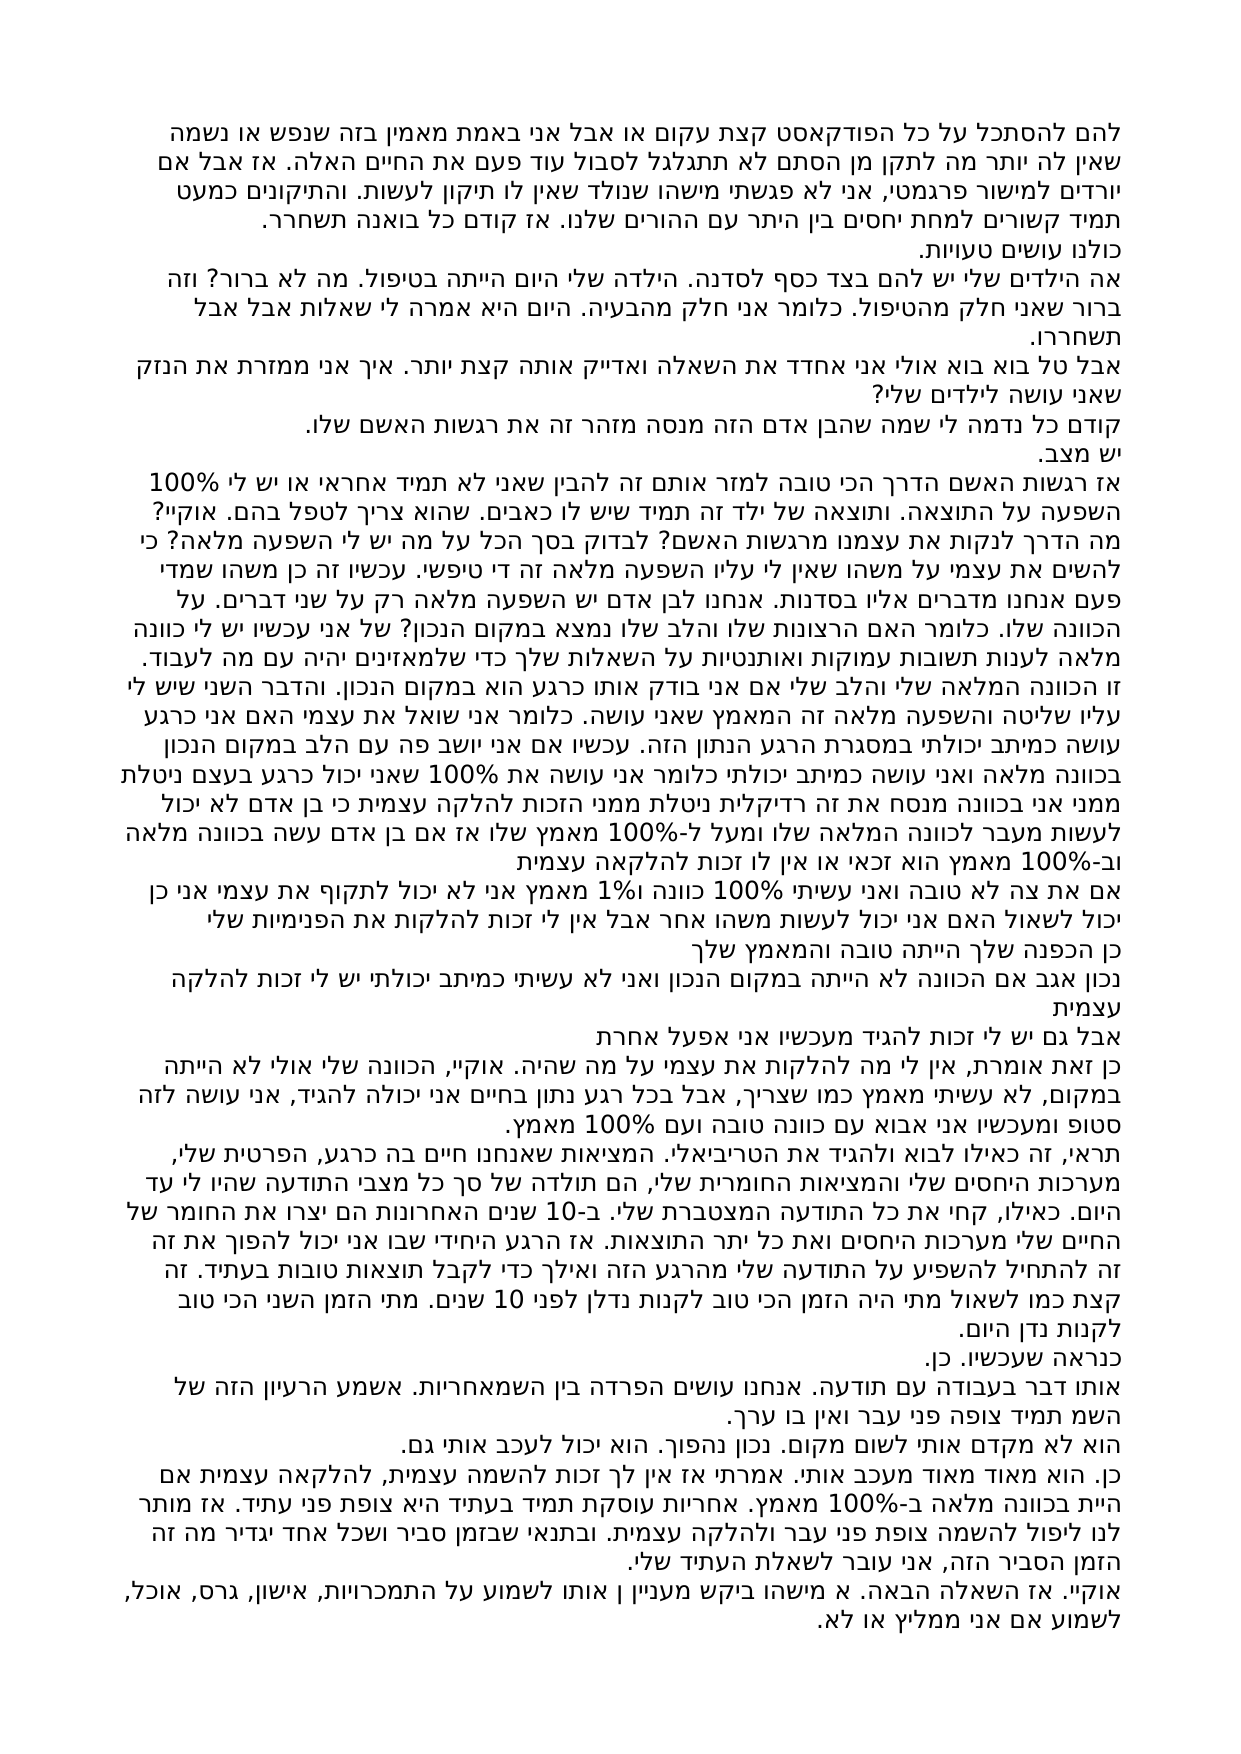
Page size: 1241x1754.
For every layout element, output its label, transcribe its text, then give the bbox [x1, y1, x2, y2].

text יש מצב. [118, 439, 1122, 468]
text כן. הוא מאוד מאוד מעכב אותי. אמרתי אז אין לך זכות להשמה עצמית, להלקאה עצמית אם היית בכוונה מלאה ב-100% מאמץ. אחריות עוסקת תמיד בעתיד היא צופת פני עתיד. אז מותר לנו ליפול להשמה צופת פני עבר ולהלקה עצמית. ובתנאי שבזמן סביר ושכל אחד יגדיר מה זה הזמן הסביר הזה, אני עובר לשאלת העתיד שלי. [118, 1460, 1122, 1576]
text אבל גם יש לי זכות להגיד מעכשיו אני אפעל אחרת [118, 1022, 1122, 1051]
text לשמוע אם אני ממליץ או לא. [118, 1606, 1122, 1635]
text הוא לא מקדם אותי לשום מקום. נכון נהפוך. הוא יכול לעכב אותי גם. [118, 1431, 1122, 1460]
text קודם כל נדמה לי שמה שהבן אדם הזה מנסה מזהר זה את רגשות האשם שלו. [118, 410, 1122, 439]
text להם להסתכל על כל הפודקאסט קצת עקום או אבל אני באמת מאמין בזה שנפש או נשמה שאין לה יותר מה לתקן מן הסתם לא תתגלגל לסבול עוד פעם את החיים האלה. אז אבל אם יורדים למישור פרגמטי, אני לא פגשתי מישהו שנולד שאין לו תיקון לעשות. והתיקונים כמעט תמיד קשורים למחת יחסים בין היתר עם ההורים שלנו. אז קודם כל בואנה תשחרר. [118, 118, 1122, 235]
text כן זאת אומרת, אין לי מה להלקות את עצמי על מה שהיה. אוקיי, הכוונה שלי אולי לא הייתה במקום, לא עשיתי מאמץ כמו שצריך, אבל בכל רגע נתון בחיים אני יכולה להגיד, אני עושה לזה סטופ ומעכשיו אני אבוא עם כוונה טובה ועם 100% מאמץ. [118, 1051, 1122, 1139]
text אם את צה לא טובה ואני עשיתי 100% כוונה ו1% מאמץ אני לא יכול לתקוף את עצמי אני כן יכול לשאול האם אני יכול לעשות משהו אחר אבל אין לי זכות להלקות את הפנימיות שלי [118, 876, 1122, 935]
text כולנו עושים טעויות. [118, 235, 1122, 264]
text אותו דבר בעבודה עם תודעה. אנחנו עושים הפרדה בין השמאחריות. אשמע הרעיון הזה של השמ תמיד צופה פני עבר ואין בו ערך. [118, 1372, 1122, 1431]
text אוקיי. אז השאלה הבאה. א מישהו ביקש מעניין ן אותו לשמוע על התמכרויות, אישון, גרס, אוכל, [118, 1576, 1122, 1606]
text אה הילדים שלי יש להם בצד כסף לסדנה. הילדה שלי היום הייתה בטיפול. מה לא ברור? וזה ברור שאני חלק מהטיפול. כלומר אני חלק מהבעיה. היום היא אמרה לי שאלות אבל אבל תשחררו. [118, 264, 1122, 351]
text נכון אגב אם הכוונה לא הייתה במקום הנכון ואני לא עשיתי כמיתב יכולתי יש לי זכות להלקה עצמית [118, 964, 1122, 1022]
text כנראה שעכשיו. כן. [118, 1343, 1122, 1372]
text כן הכפנה שלך הייתה טובה והמאמץ שלך [118, 935, 1122, 964]
text אבל טל בוא בוא אולי אני אחדד את השאלה ואדייק אותה קצת יותר. איך אני ממזרת את הנזק שאני עושה לילדים שלי? [118, 351, 1122, 410]
text אז רגשות האשם הדרך הכי טובה למזר אותם זה להבין שאני לא תמיד אחראי או יש לי 100% השפעה על התוצאה. ותוצאה של ילד זה תמיד שיש לו כאבים. שהוא צריך לטפל בהם. אוקיי? מה הדרך לנקות את עצמנו מרגשות האשם? לבדוק בסך הכל על מה יש לי השפעה מלאה? כי להשים את עצמי על משהו שאין לי עליו השפעה מלאה זה די טיפשי. עכשיו זה כן משהו שמדי פעם אנחנו מדברים אליו בסדנות. אנחנו לבן אדם יש השפעה מלאה רק על שני דברים. על הכוונה שלו. כלומר האם הרצונות שלו והלב שלו נמצא במקום הנכון? של אני עכשיו יש לי כוונה מלאה לענות תשובות עמוקות ואותנטיות על השאלות שלך כדי שלמאזינים יהיה עם מה לעבוד. זו הכוונה המלאה שלי והלב שלי אם אני בודק אותו כרגע הוא במקום הנכון. והדבר השני שיש לי עליו שליטה והשפעה מלאה זה המאמץ שאני עושה. כלומר אני שואל את עצמי האם אני כרגע עושה כמיתב יכולתי במסגרת הרגע הנתון הזה. עכשיו אם אני יושב פה עם הלב במקום הנכון בכוונה מלאה ואני עושה כמיתב יכולתי כלומר אני עושה את 100% שאני יכול כרגע בעצם ניטלת ממני אני בכוונה מנסח את זה רדיקלית ניטלת ממני הזכות להלקה עצמית כי בן אדם לא יכול לעשות מעבר לכוונה המלאה שלו ומעל ל-100% מאמץ שלו אז אם בן אדם עשה בכוונה מלאה וב-100% מאמץ הוא זכאי או אין לו זכות להלקאה עצמית [118, 468, 1122, 876]
text תראי, זה כאילו לבוא ולהגיד את הטריביאלי. המציאות שאנחנו חיים בה כרגע, הפרטית שלי, מערכות היחסים שלי והמציאות החומרית שלי, הם תולדה של סך כל מצבי התודעה שהיו לי עד היום. כאילו, קחי את כל התודעה המצטברת שלי. ב-10 שנים האחרונות הם יצרו את החומר של החיים שלי מערכות היחסים ואת כל יתר התוצאות. אז הרגע היחידי שבו אני יכול להפוך את זה זה להתחיל להשפיע על התודעה שלי מהרגע הזה ואילך כדי לקבל תוצאות טובות בעתיד. זה קצת כמו לשאול מתי היה הזמן הכי טוב לקנות נדלן לפני 10 שנים. מתי הזמן השני הכי טוב לקנות נדן היום. [118, 1139, 1122, 1343]
